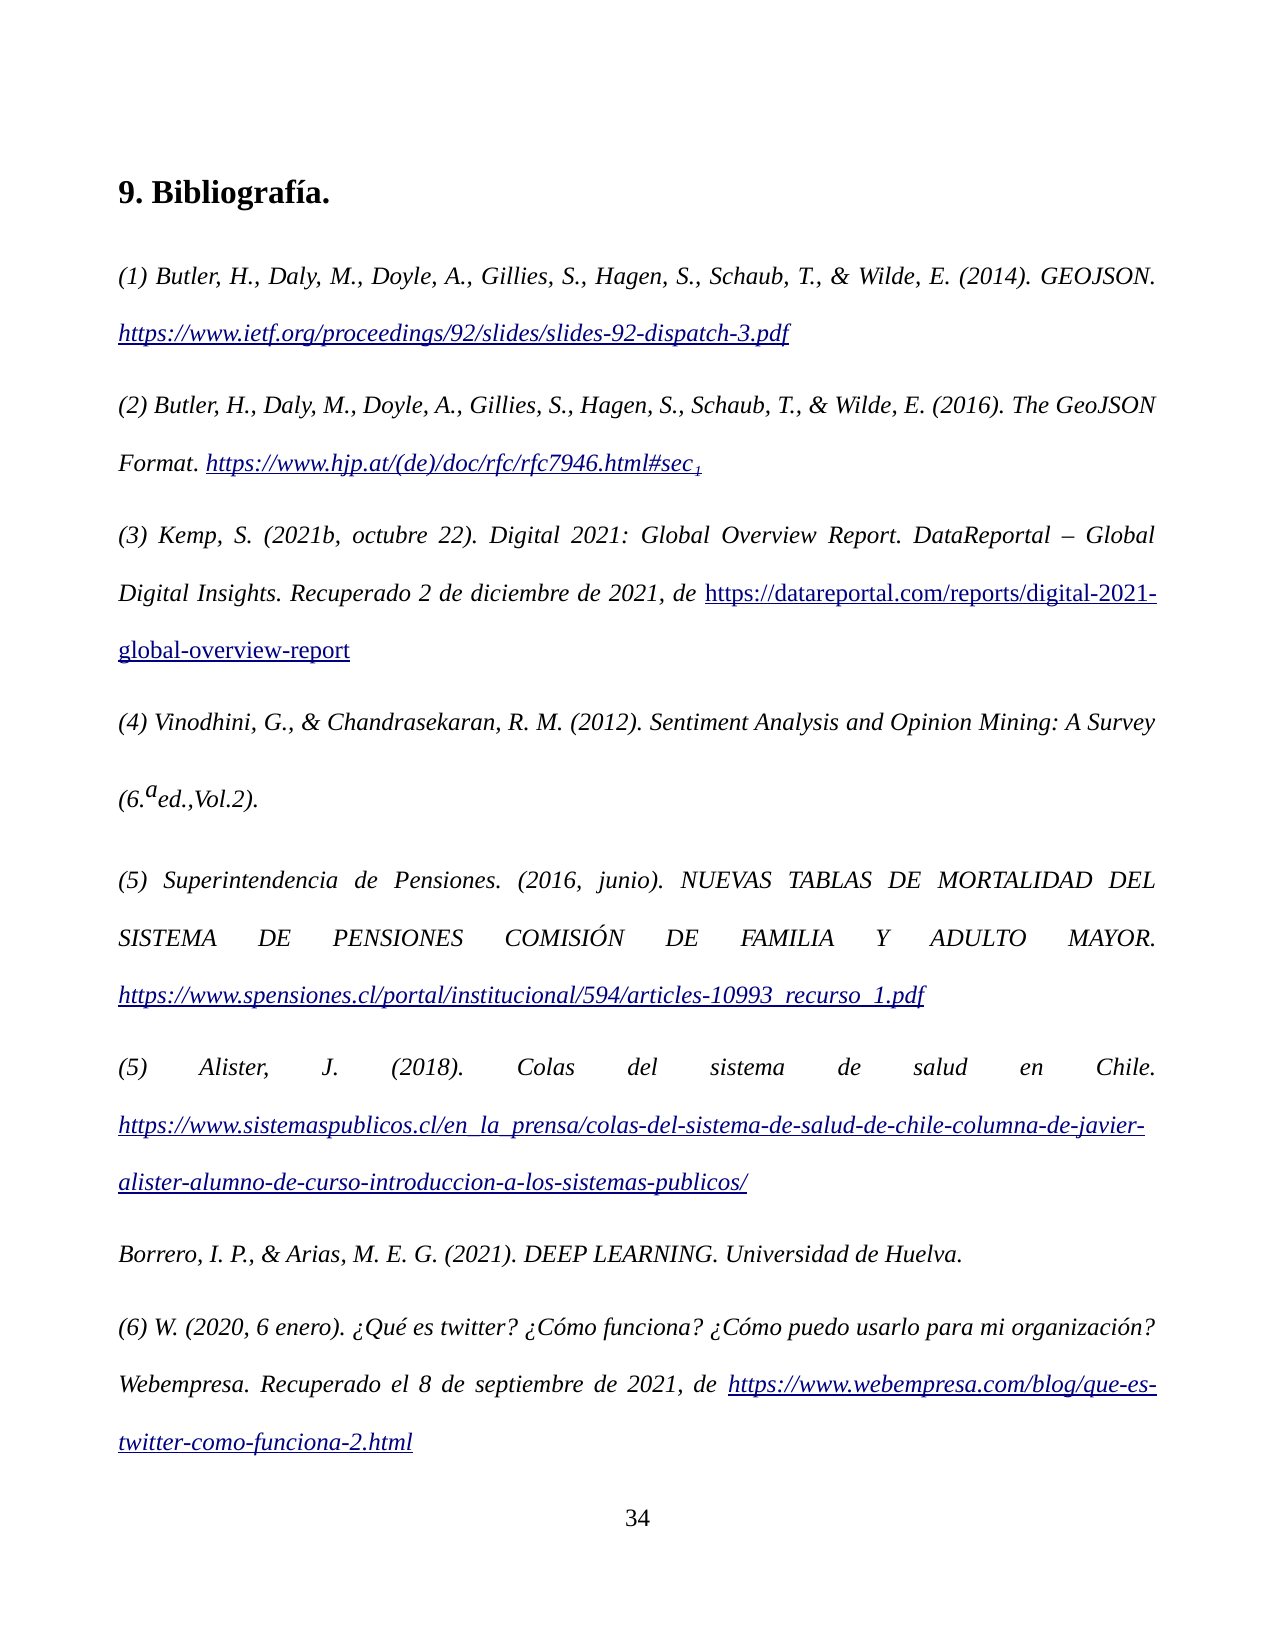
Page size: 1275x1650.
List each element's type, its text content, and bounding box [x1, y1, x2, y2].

text (3) Kemp, S. (2021b, octubre 22). Digital 2021: Global Overview Report. DataReportal – Global Digital Insights. Recuperado 2 de diciembre de 2021, de https://datareportal.com/reports/digital-2021-global-overview-report [118, 520, 1157, 664]
text Borrero, I. P., & Arias, M. E. G. (2021). DEEP LEARNING. Universidad de Huelva. [118, 1239, 1157, 1268]
text (4) Vinodhini, G., & Chandrasekaran, R. M. (2012). Sentiment Analysis and Opinion Mining: A Survey (6.aed.,Vol.2). [118, 707, 1157, 812]
subtitle 9. Bibliografía. [118, 172, 1157, 210]
text (5) Superintendencia de Pensiones. (2016, junio). NUEVAS TABLAS DE MORTALIDAD DEL SISTEMA DE PENSIONES COMISIÓN DE FAMILIA Y ADULTO MAYOR. https://www.spensiones.cl/portal/institucional/594/articles-10993_recurso_1.pdf [118, 865, 1157, 1009]
text (1) Butler, H., Daly, M., Doyle, A., Gillies, S., Hagen, S., Schaub, T., & Wilde, E. (2014). GEOJSON. https://www.ietf.org/proceedings/92/slides/slides-92-dispatch-3.pdf [118, 261, 1157, 347]
text (2) Butler, H., Daly, M., Doyle, A., Gillies, S., Hagen, S., Schaub, T., & Wilde, E. (2016). The GeoJSON Format. https://www.hjp.at/(de)/doc/rfc/rfc7946.html#sec₁ [118, 391, 1157, 477]
text (5) Alister, J. (2018). Colas del sistema de salud en Chile. https://www.sistemaspublicos.cl/en_la_prensa/colas-del-sistema-de-salud-de-chile-columna-de-javier-alister-alumno-de-curso-introduccion-a-los-sistemas-publicos/ [118, 1052, 1157, 1196]
text (6) W. (2020, 6 enero). ¿Qué es twitter? ¿Cómo funciona? ¿Cómo puedo usarlo para mi organización? Webempresa. Recuperado el 8 de septiembre de 2021, de https://www.webempresa.com/blog/que-es-twitter-como-funciona-2.html [118, 1312, 1157, 1455]
